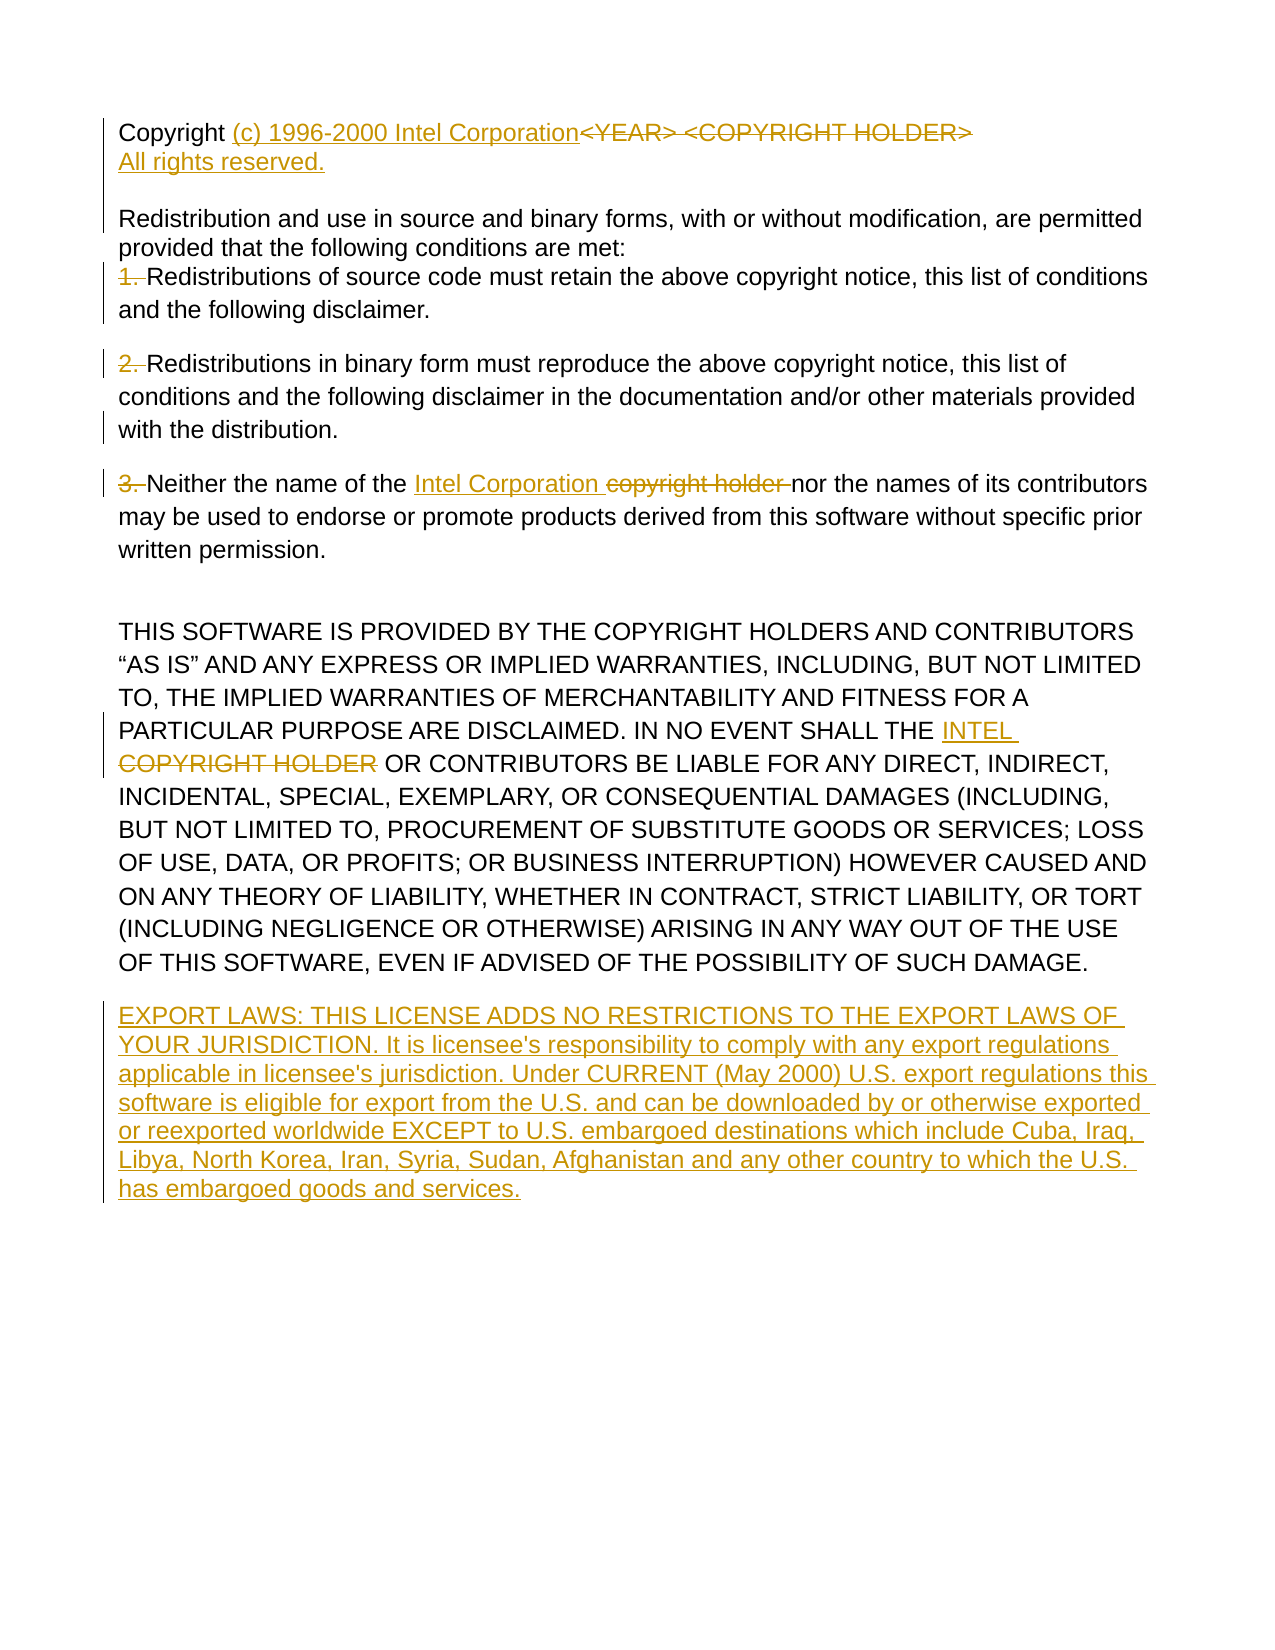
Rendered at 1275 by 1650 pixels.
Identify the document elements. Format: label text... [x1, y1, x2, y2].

text THIS SOFTWARE IS PROVIDED BY THE COPYRIGHT HOLDERS AND CONTRIBUTORS “AS IS” AND ANY EXPRESS OR IMPLIED WARRANTIES, INCLUDING, BUT NOT LIMITED TO, THE IMPLIED WARRANTIES OF MERCHANTABILITY AND FITNESS FOR A PARTICULAR PURPOSE ARE DISCLAIMED. IN NO EVENT SHALL THE INTEL OR CONTRIBUTORS BE LIABLE FOR ANY DIRECT, INDIRECT, INCIDENTAL, SPECIAL, EXEMPLARY, OR CONSEQUENTIAL DAMAGES (INCLUDING, BUT NOT LIMITED TO, PROCUREMENT OF SUBSTITUTE GOODS OR SERVICES; LOSS OF USE, DATA, OR PROFITS; OR BUSINESS INTERRUPTION) HOWEVER CAUSED AND ON ANY THEORY OF LIABILITY, WHETHER IN CONTRACT, STRICT LIABILITY, OR TORT (INCLUDING NEGLIGENCE OR OTHERWISE) ARISING IN ANY WAY OUT OF THE USE OF THIS SOFTWARE, EVEN IF ADVISED OF THE POSSIBILITY OF SUCH DAMAGE. [118, 617, 1157, 976]
text Redistribution and use in source and binary forms, with or without modification, are permitted provided that the following conditions are met: [118, 204, 1157, 262]
text EXPORT LAWS: THIS LICENSE ADDS NO RESTRICTIONS TO THE EXPORT LAWS OF YOUR JURISDICTION. It is licensee's responsibility to comply with any export regulations applicable in licensee's jurisdiction. Under CURRENT (May 2000) U.S. export regulations this software is eligible for export from the U.S. and can be downloaded by or otherwise exported or reexported worldwide EXCEPT to U.S. embargoed destinations which include Cuba, Iraq, Libya, North Korea, Iran, Syria, Sudan, Afghanistan and any other country to which the U.S. has embargoed goods and services. [118, 1001, 1157, 1203]
text All rights reserved. [118, 147, 1157, 176]
text Copyright (c) 1996-2000 Intel Corporation [118, 118, 1157, 147]
text Redistributions of source code must retain the above copyright notice, this list of conditions and the following disclaimer.Redistributions in binary form must reproduce the above copyright notice, this list of conditions and the following disclaimer in the documentation and/or other materials provided with the distribution.Neither the name of the Intel Corporation nor the names of its contributors may be used to endorse or promote products derived from this software without specific prior written permission. [118, 262, 1157, 324]
